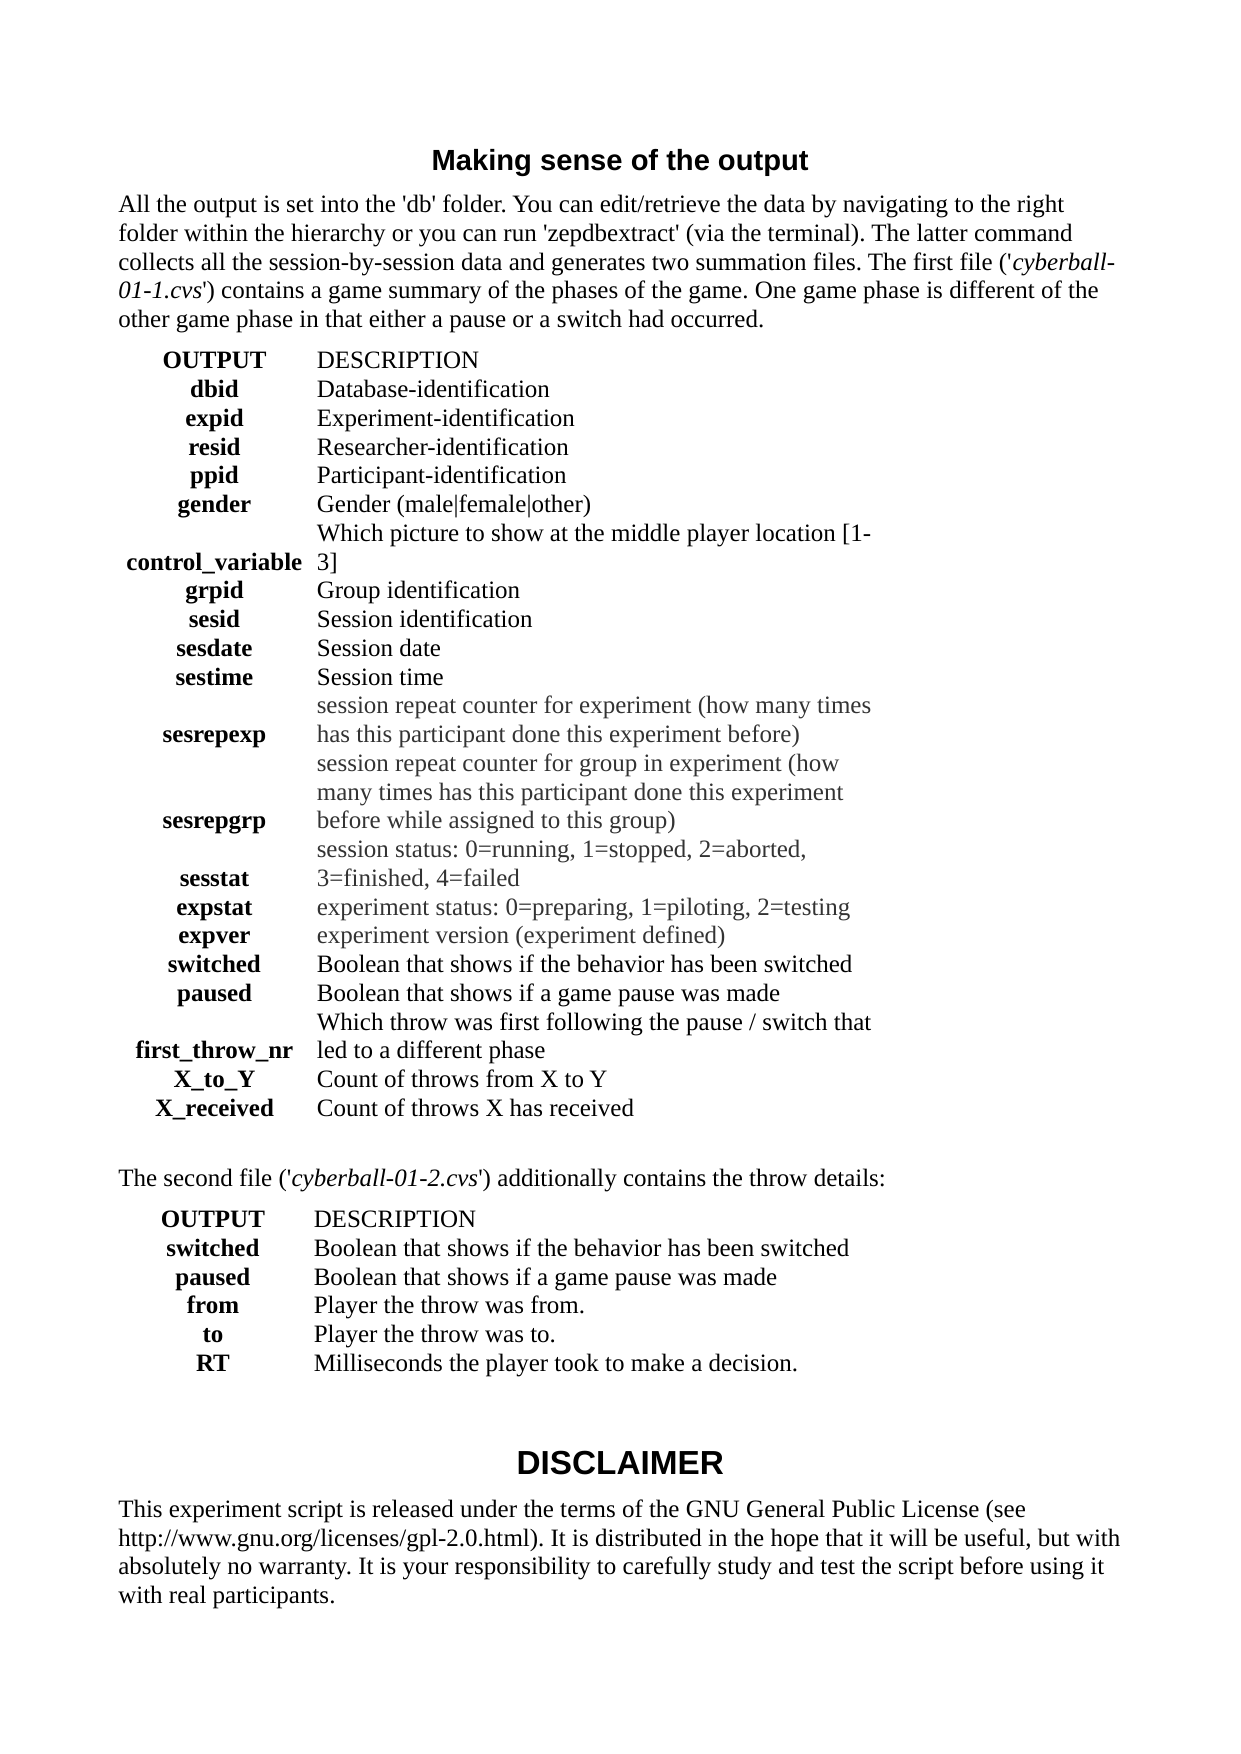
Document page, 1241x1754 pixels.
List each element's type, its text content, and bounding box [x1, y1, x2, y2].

table_cell Boolean that shows if a game pause was made [310, 1262, 882, 1290]
table_cell session status: 0=running, 1=stopped, 2=aborted, 3=finished, 4=failed [314, 834, 884, 892]
table_cell paused [115, 978, 313, 1007]
table_cell Session date [314, 633, 884, 662]
table_cell Which throw was first following the pause / switch that led to a different phase [314, 1007, 884, 1064]
text All the output is set into the 'db' folder. You can edit/retrieve the data by navigating to the right folder within the hierarchy or you can run 'zepdbextract' (via the terminal). The latter command collects all the session-by-session data and generates two summation files. The first file ('cyberball-01-1.cvs') contains a game summary of the phases of the game. One game phase is different of the other game phase in that either a pause or a switch had occurred. [118, 189, 1122, 333]
table_cell expid [115, 403, 313, 432]
table_cell dbid [115, 374, 313, 403]
table_cell expstat [115, 892, 313, 920]
table_cell sestime [115, 662, 313, 690]
table_cell X_received [115, 1093, 313, 1122]
table_cell Boolean that shows if the behavior has been switched [310, 1233, 882, 1262]
table_cell experiment version (experiment defined) [314, 920, 884, 949]
table_cell ppid [115, 460, 313, 489]
table_cell Boolean that shows if a game pause was made [314, 978, 884, 1007]
table_cell Database-identification [314, 374, 884, 403]
table_cell Count of throws X has received [314, 1093, 884, 1122]
table_cell experiment status: 0=preparing, 1=piloting, 2=testing [314, 892, 884, 920]
table_cell Gender (male|female|other) [314, 489, 884, 518]
table_cell paused [115, 1262, 310, 1290]
table_cell Session time [314, 662, 884, 690]
table_cell Participant-identification [314, 460, 884, 489]
table_cell first_throw_nr [115, 1007, 313, 1064]
table_cell Count of throws from X to Y [314, 1064, 884, 1093]
table_cell control_variable [115, 518, 313, 575]
table_cell session repeat counter for experiment (how many times has this participant done this experiment before) [314, 690, 884, 748]
table_cell switched [115, 949, 313, 978]
table_cell sesid [115, 604, 313, 633]
table_cell from [115, 1290, 310, 1319]
table_cell grpid [115, 575, 313, 604]
table_header OUTPUT [115, 1204, 310, 1233]
table_cell session repeat counter for group in experiment (how many times has this participant done this experiment before while assigned to this group) [314, 748, 884, 834]
table_header DESCRIPTION [314, 345, 884, 374]
table_cell sesstat [115, 834, 313, 892]
table_cell resid [115, 432, 313, 460]
table_cell sesdate [115, 633, 313, 662]
table_cell switched [115, 1233, 310, 1262]
table_cell Player the throw was from. [310, 1290, 882, 1319]
table_cell X_to_Y [115, 1064, 313, 1093]
table_cell sesrepgrp [115, 748, 313, 834]
table_cell gender [115, 489, 313, 518]
table_header DESCRIPTION [310, 1204, 882, 1233]
text The second file ('cyberball-01-2.cvs') additionally contains the throw details: [118, 1163, 1122, 1192]
text This experiment script is released under the terms of the GNU General Public License (see http://www.gnu.org/licenses/gpl-2.0.html). It is distributed in the hope that it will be useful, but with absolutely no warranty. It is your responsibility to carefully study and test the script before using it with real participants. [118, 1494, 1122, 1609]
table_cell expver [115, 920, 313, 949]
table_header OUTPUT [115, 345, 313, 374]
table_cell Session identification [314, 604, 884, 633]
table_cell Which picture to show at the middle player location [1-3] [314, 518, 884, 575]
subtitle DISCLAIMER [118, 1443, 1122, 1481]
table_cell Experiment-identification [314, 403, 884, 432]
table_cell Milliseconds the player took to make a decision. [310, 1348, 882, 1377]
subtitle Making sense of the output [118, 143, 1122, 177]
table_cell RT [115, 1348, 310, 1377]
table_cell Player the throw was to. [310, 1319, 882, 1348]
table_cell Group identification [314, 575, 884, 604]
table_cell to [115, 1319, 310, 1348]
table_cell Boolean that shows if the behavior has been switched [314, 949, 884, 978]
table_cell sesrepexp [115, 690, 313, 748]
table_cell Researcher-identification [314, 432, 884, 460]
